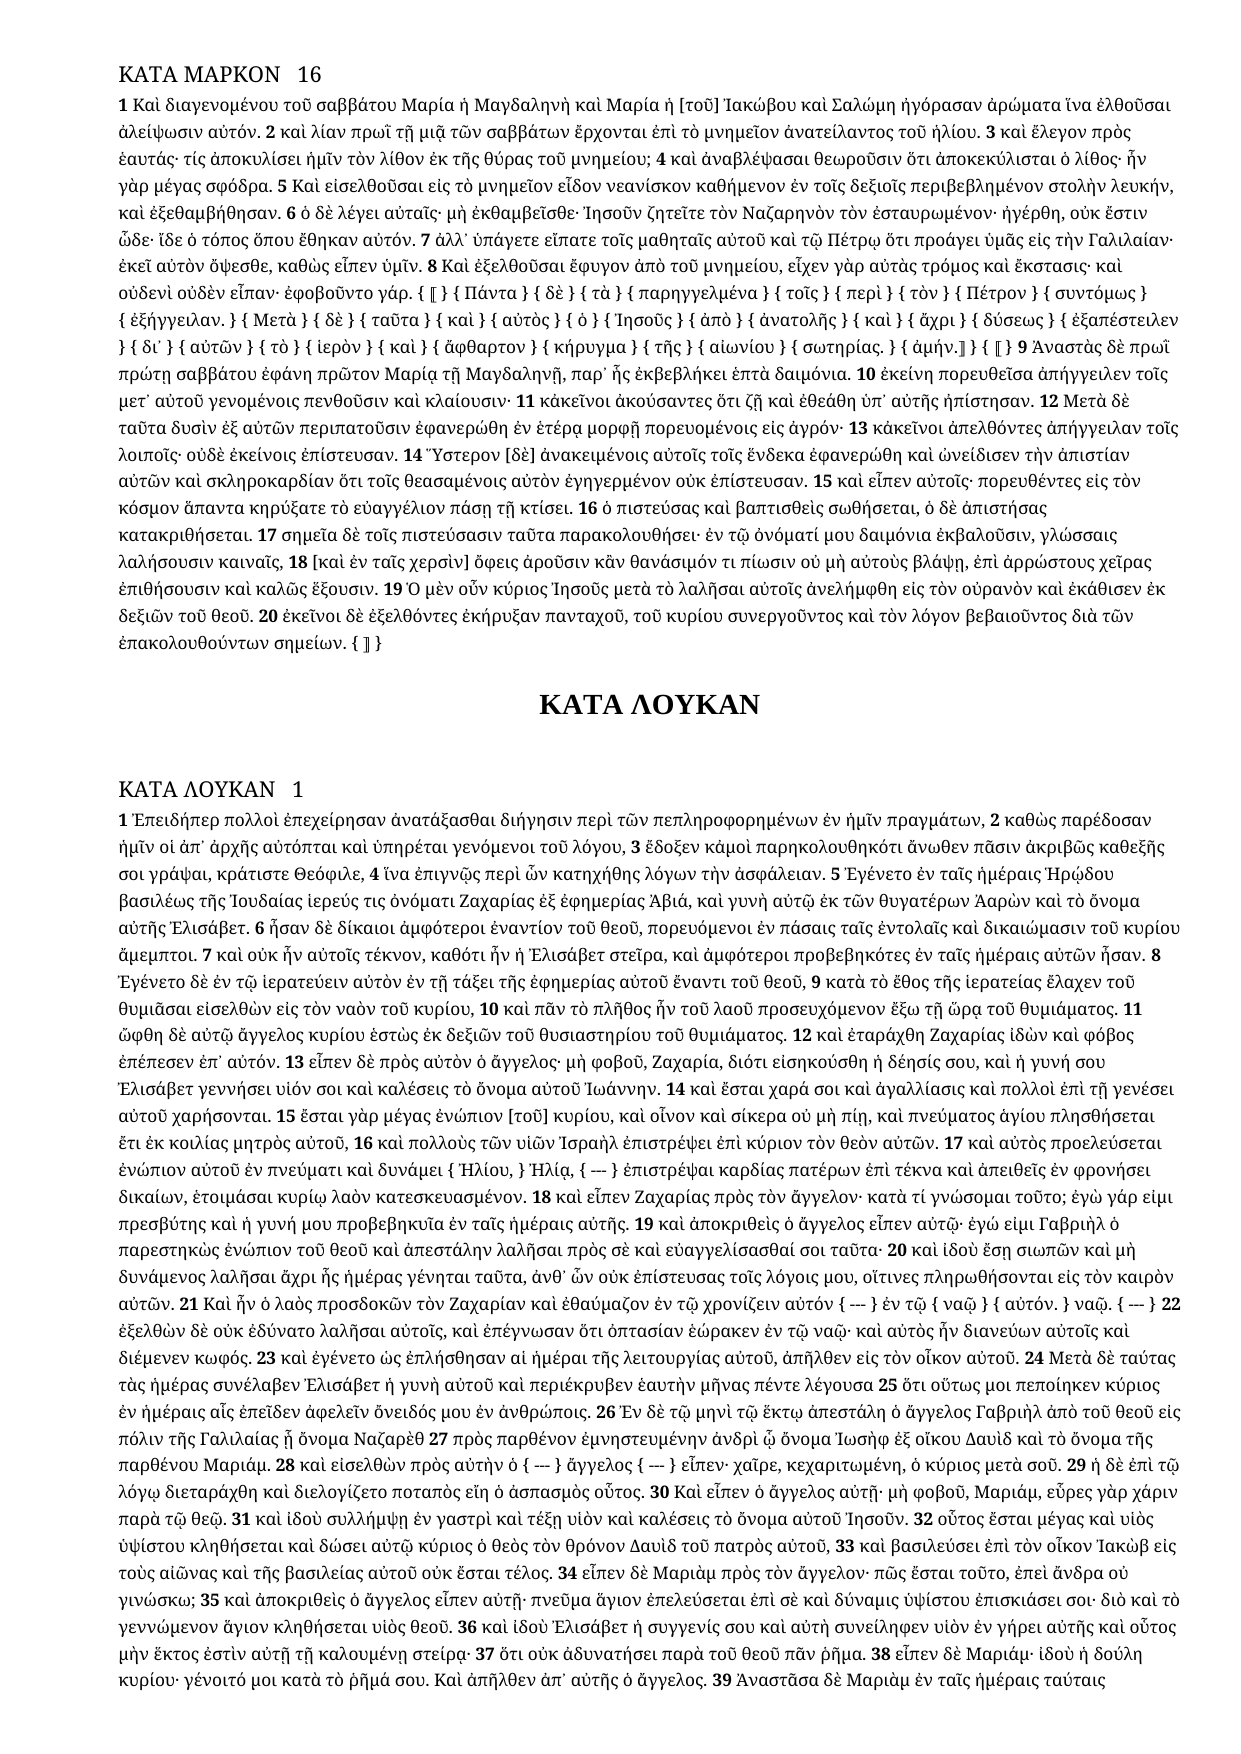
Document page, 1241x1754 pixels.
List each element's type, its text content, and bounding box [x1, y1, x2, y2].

text 1 Καὶ διαγενομένου τοῦ σαββάτου Μαρία ἡ Μαγδαληνὴ καὶ Μαρία ἡ [τοῦ] Ἰακώβου καὶ Σαλώμη ἠγόρασαν ἀρώματα ἵνα ἐλθοῦσαι ἀλείψωσιν αὐτόν. 2 καὶ λίαν πρωῒ τῇ μιᾷ τῶν σαββάτων ἔρχονται ἐπὶ τὸ μνημεῖον ἀνατείλαντος τοῦ ἡλίου. 3 καὶ ἔλεγον πρὸς ἑαυτάς· τίς ἀποκυλίσει ἡμῖν τὸν λίθον ἐκ τῆς θύρας τοῦ μνημείου; 4 καὶ ἀναβλέψασαι θεωροῦσιν ὅτι ἀποκεκύλισται ὁ λίθος· ἦν γὰρ μέγας σφόδρα. 5 Καὶ εἰσελθοῦσαι εἰς τὸ μνημεῖον εἶδον νεανίσκον καθήμενον ἐν τοῖς δεξιοῖς περιβεβλημένον στολὴν λευκήν, καὶ ἐξεθαμβήθησαν. 6 ὁ δὲ λέγει αὐταῖς· μὴ ἐκθαμβεῖσθε· Ἰησοῦν ζητεῖτε τὸν Ναζαρηνὸν τὸν ἐσταυρωμένον· ἠγέρθη, οὐκ ἔστιν ὧδε· ἴδε ὁ τόπος ὅπου ἔθηκαν αὐτόν. 7 ἀλλ᾽ ὑπάγετε εἴπατε τοῖς μαθηταῖς αὐτοῦ καὶ τῷ Πέτρῳ ὅτι προάγει ὑμᾶς εἰς τὴν Γαλιλαίαν· ἐκεῖ αὐτὸν ὄψεσθε, καθὼς εἶπεν ὑμῖν. 8 Καὶ ἐξελθοῦσαι ἔφυγον ἀπὸ τοῦ μνημείου, εἶχεν γὰρ αὐτὰς τρόμος καὶ ἔκστασις· καὶ οὐδενὶ οὐδὲν εἶπαν· ἐφοβοῦντο γάρ. { ⟦ } { Πάντα } { δὲ } { τὰ } { παρηγγελμένα } { τοῖς } { περὶ } { τὸν } { Πέτρον } { συντόμως } { ἐξήγγειλαν. } { Μετὰ } { δὲ } { ταῦτα } { καὶ } { αὐτὸς } { ὁ } { Ἰησοῦς } { ἀπὸ } { ἀνατολῆς } { καὶ } { ἄχρι } { δύσεως } { ἐξαπέστειλεν } { δι᾽ } { αὐτῶν } { τὸ } { ἱερὸν } { καὶ } { ἄφθαρτον } { κήρυγμα } { τῆς } { αἰωνίου } { σωτηρίας. } { ἀμήν.⟧ } { ⟦ } 9 Ἀναστὰς δὲ πρωῒ πρώτῃ σαββάτου ἐφάνη πρῶτον Μαρίᾳ τῇ Μαγδαληνῇ, παρ᾽ ἧς ἐκβεβλήκει ἑπτὰ δαιμόνια. 10 ἐκείνη πορευθεῖσα ἀπήγγειλεν τοῖς μετ᾽ αὐτοῦ γενομένοις πενθοῦσιν καὶ κλαίουσιν· 11 κἀκεῖνοι ἀκούσαντες ὅτι ζῇ καὶ ἐθεάθη ὑπ᾽ αὐτῆς ἠπίστησαν. 12 Μετὰ δὲ ταῦτα δυσὶν ἐξ αὐτῶν περιπατοῦσιν ἐφανερώθη ἐν ἑτέρᾳ μορφῇ πορευομένοις εἰς ἀγρόν· 13 κἀκεῖνοι ἀπελθόντες ἀπήγγειλαν τοῖς λοιποῖς· οὐδὲ ἐκείνοις ἐπίστευσαν. 14 Ὕστερον [δὲ] ἀνακειμένοις αὐτοῖς τοῖς ἕνδεκα ἐφανερώθη καὶ ὠνείδισεν τὴν ἀπιστίαν αὐτῶν καὶ σκληροκαρδίαν ὅτι τοῖς θεασαμένοις αὐτὸν ἐγηγερμένον οὐκ ἐπίστευσαν. 15 καὶ εἶπεν αὐτοῖς· πορευθέντες εἰς τὸν κόσμον ἅπαντα κηρύξατε τὸ εὐαγγέλιον πάσῃ τῇ κτίσει. 16 ὁ πιστεύσας καὶ βαπτισθεὶς σωθήσεται, ὁ δὲ ἀπιστήσας κατακριθήσεται. 17 σημεῖα δὲ τοῖς πιστεύσασιν ταῦτα παρακολουθήσει· ἐν τῷ ὀνόματί μου δαιμόνια ἐκβαλοῦσιν, γλώσσαις λαλήσουσιν καιναῖς, 18 [καὶ ἐν ταῖς χερσὶν] ὄφεις ἀροῦσιν κἂν θανάσιμόν τι πίωσιν οὐ μὴ αὐτοὺς βλάψῃ, ἐπὶ ἀρρώστους χεῖρας ἐπιθήσουσιν καὶ καλῶς ἕξουσιν. 19 Ὁ μὲν οὖν κύριος Ἰησοῦς μετὰ τὸ λαλῆσαι αὐτοῖς ἀνελήμφθη εἰς τὸν οὐρανὸν καὶ ἐκάθισεν ἐκ δεξιῶν τοῦ θεοῦ. 20 ἐκεῖνοι δὲ ἐξελθόντες ἐκήρυξαν πανταχοῦ, τοῦ κυρίου συνεργοῦντος καὶ τὸν λόγον βεβαιοῦντος διὰ τῶν ἐπακολουθούντων σημείων. { ⟧ } [118, 93, 1181, 654]
subtitle ΚΑΤΑ ΛΟΥΚΑΝ [118, 687, 1181, 720]
text ΚΑΤΑ ΛΟΥΚΑΝ 1 [118, 774, 1181, 804]
text 1 Ἐπειδήπερ πολλοὶ ἐπεχείρησαν ἀνατάξασθαι διήγησιν περὶ τῶν πεπληροφορημένων ἐν ἡμῖν πραγμάτων, 2 καθὼς παρέδοσαν ἡμῖν οἱ ἀπ᾽ ἀρχῆς αὐτόπται καὶ ὑπηρέται γενόμενοι τοῦ λόγου, 3 ἔδοξεν κἀμοὶ παρηκολουθηκότι ἄνωθεν πᾶσιν ἀκριβῶς καθεξῆς σοι γράψαι, κράτιστε Θεόφιλε, 4 ἵνα ἐπιγνῷς περὶ ὧν κατηχήθης λόγων τὴν ἀσφάλειαν. 5 Ἐγένετο ἐν ταῖς ἡμέραις Ἡρῴδου βασιλέως τῆς Ἰουδαίας ἱερεύς τις ὀνόματι Ζαχαρίας ἐξ ἐφημερίας Ἀβιά, καὶ γυνὴ αὐτῷ ἐκ τῶν θυγατέρων Ἀαρὼν καὶ τὸ ὄνομα αὐτῆς Ἐλισάβετ. 6 ἦσαν δὲ δίκαιοι ἀμφότεροι ἐναντίον τοῦ θεοῦ, πορευόμενοι ἐν πάσαις ταῖς ἐντολαῖς καὶ δικαιώμασιν τοῦ κυρίου ἄμεμπτοι. 7 καὶ οὐκ ἦν αὐτοῖς τέκνον, καθότι ἦν ἡ Ἐλισάβετ στεῖρα, καὶ ἀμφότεροι προβεβηκότες ἐν ταῖς ἡμέραις αὐτῶν ἦσαν. 8 Ἐγένετο δὲ ἐν τῷ ἱερατεύειν αὐτὸν ἐν τῇ τάξει τῆς ἐφημερίας αὐτοῦ ἔναντι τοῦ θεοῦ, 9 κατὰ τὸ ἔθος τῆς ἱερατείας ἔλαχεν τοῦ θυμιᾶσαι εἰσελθὼν εἰς τὸν ναὸν τοῦ κυρίου, 10 καὶ πᾶν τὸ πλῆθος ἦν τοῦ λαοῦ προσευχόμενον ἔξω τῇ ὥρᾳ τοῦ θυμιάματος. 11 ὤφθη δὲ αὐτῷ ἄγγελος κυρίου ἑστὼς ἐκ δεξιῶν τοῦ θυσιαστηρίου τοῦ θυμιάματος. 12 καὶ ἐταράχθη Ζαχαρίας ἰδὼν καὶ φόβος ἐπέπεσεν ἐπ᾽ αὐτόν. 13 εἶπεν δὲ πρὸς αὐτὸν ὁ ἄγγελος· μὴ φοβοῦ, Ζαχαρία, διότι εἰσηκούσθη ἡ δέησίς σου, καὶ ἡ γυνή σου Ἐλισάβετ γεννήσει υἱόν σοι καὶ καλέσεις τὸ ὄνομα αὐτοῦ Ἰωάννην. 14 καὶ ἔσται χαρά σοι καὶ ἀγαλλίασις καὶ πολλοὶ ἐπὶ τῇ γενέσει αὐτοῦ χαρήσονται. 15 ἔσται γὰρ μέγας ἐνώπιον [τοῦ] κυρίου, καὶ οἶνον καὶ σίκερα οὐ μὴ πίῃ, καὶ πνεύματος ἁγίου πλησθήσεται ἔτι ἐκ κοιλίας μητρὸς αὐτοῦ, 16 καὶ πολλοὺς τῶν υἱῶν Ἰσραὴλ ἐπιστρέψει ἐπὶ κύριον τὸν θεὸν αὐτῶν. 17 καὶ αὐτὸς προελεύσεται ἐνώπιον αὐτοῦ ἐν πνεύματι καὶ δυνάμει { Ἠλίου, } Ἠλίᾳ, { --- } ἐπιστρέψαι καρδίας πατέρων ἐπὶ τέκνα καὶ ἀπειθεῖς ἐν φρονήσει δικαίων, ἑτοιμάσαι κυρίῳ λαὸν κατεσκευασμένον. 18 καὶ εἶπεν Ζαχαρίας πρὸς τὸν ἄγγελον· κατὰ τί γνώσομαι τοῦτο; ἐγὼ γάρ εἰμι πρεσβύτης καὶ ἡ γυνή μου προβεβηκυῖα ἐν ταῖς ἡμέραις αὐτῆς. 19 καὶ ἀποκριθεὶς ὁ ἄγγελος εἶπεν αὐτῷ· ἐγώ εἰμι Γαβριὴλ ὁ παρεστηκὼς ἐνώπιον τοῦ θεοῦ καὶ ἀπεστάλην λαλῆσαι πρὸς σὲ καὶ εὐαγγελίσασθαί σοι ταῦτα· 20 καὶ ἰδοὺ ἔσῃ σιωπῶν καὶ μὴ δυνάμενος λαλῆσαι ἄχρι ἧς ἡμέρας γένηται ταῦτα, ἀνθ᾽ ὧν οὐκ ἐπίστευσας τοῖς λόγοις μου, οἵτινες πληρωθήσονται εἰς τὸν καιρὸν αὐτῶν. 21 Καὶ ἦν ὁ λαὸς προσδοκῶν τὸν Ζαχαρίαν καὶ ἐθαύμαζον ἐν τῷ χρονίζειν αὐτόν { --- } ἐν τῷ { ναῷ } { αὐτόν. } ναῷ. { --- } 22 ἐξελθὼν δὲ οὐκ ἐδύνατο λαλῆσαι αὐτοῖς, καὶ ἐπέγνωσαν ὅτι ὀπτασίαν ἑώρακεν ἐν τῷ ναῷ· καὶ αὐτὸς ἦν διανεύων αὐτοῖς καὶ διέμενεν κωφός. 23 καὶ ἐγένετο ὡς ἐπλήσθησαν αἱ ἡμέραι τῆς λειτουργίας αὐτοῦ, ἀπῆλθεν εἰς τὸν οἶκον αὐτοῦ. 24 Μετὰ δὲ ταύτας τὰς ἡμέρας συνέλαβεν Ἐλισάβετ ἡ γυνὴ αὐτοῦ καὶ περιέκρυβεν ἑαυτὴν μῆνας πέντε λέγουσα 25 ὅτι οὕτως μοι πεποίηκεν κύριος ἐν ἡμέραις αἷς ἐπεῖδεν ἀφελεῖν ὄνειδός μου ἐν ἀνθρώποις. 26 Ἐν δὲ τῷ μηνὶ τῷ ἕκτῳ ἀπεστάλη ὁ ἄγγελος Γαβριὴλ ἀπὸ τοῦ θεοῦ εἰς πόλιν τῆς Γαλιλαίας ᾗ ὄνομα Ναζαρὲθ 27 πρὸς παρθένον ἐμνηστευμένην ἀνδρὶ ᾧ ὄνομα Ἰωσὴφ ἐξ οἴκου Δαυὶδ καὶ τὸ ὄνομα τῆς παρθένου Μαριάμ. 28 καὶ εἰσελθὼν πρὸς αὐτὴν ὁ { --- } ἄγγελος { --- } εἶπεν· χαῖρε, κεχαριτωμένη, ὁ κύριος μετὰ σοῦ. 29 ἡ δὲ ἐπὶ τῷ λόγῳ διεταράχθη καὶ διελογίζετο ποταπὸς εἴη ὁ ἀσπασμὸς οὗτος. 30 Καὶ εἶπεν ὁ ἄγγελος αὐτῇ· μὴ φοβοῦ, Μαριάμ, εὗρες γὰρ χάριν παρὰ τῷ θεῷ. 31 καὶ ἰδοὺ συλλήμψῃ ἐν γαστρὶ καὶ τέξῃ υἱὸν καὶ καλέσεις τὸ ὄνομα αὐτοῦ Ἰησοῦν. 32 οὗτος ἔσται μέγας καὶ υἱὸς ὑψίστου κληθήσεται καὶ δώσει αὐτῷ κύριος ὁ θεὸς τὸν θρόνον Δαυὶδ τοῦ πατρὸς αὐτοῦ, 33 καὶ βασιλεύσει ἐπὶ τὸν οἶκον Ἰακὼβ εἰς τοὺς αἰῶνας καὶ τῆς βασιλείας αὐτοῦ οὐκ ἔσται τέλος. 34 εἶπεν δὲ Μαριὰμ πρὸς τὸν ἄγγελον· πῶς ἔσται τοῦτο, ἐπεὶ ἄνδρα οὐ γινώσκω; 35 καὶ ἀποκριθεὶς ὁ ἄγγελος εἶπεν αὐτῇ· πνεῦμα ἅγιον ἐπελεύσεται ἐπὶ σὲ καὶ δύναμις ὑψίστου ἐπισκιάσει σοι· διὸ καὶ τὸ γεννώμενον ἅγιον κληθήσεται υἱὸς θεοῦ. 36 καὶ ἰδοὺ Ἐλισάβετ ἡ συγγενίς σου καὶ αὐτὴ συνείληφεν υἱὸν ἐν γήρει αὐτῆς καὶ οὗτος μὴν ἕκτος ἐστὶν αὐτῇ τῇ καλουμένῃ στείρᾳ· 37 ὅτι οὐκ ἀδυνατήσει παρὰ τοῦ θεοῦ πᾶν ῥῆμα. 38 εἶπεν δὲ Μαριάμ· ἰδοὺ ἡ δούλη κυρίου· γένοιτό μοι κατὰ τὸ ῥῆμά σου. Καὶ ἀπῆλθεν ἀπ᾽ αὐτῆς ὁ ἄγγελος. 39 Ἀναστᾶσα δὲ Μαριὰμ ἐν ταῖς ἡμέραις ταύταις [118, 808, 1181, 1692]
text ΚΑΤΑ ΜΑΡΚΟΝ 16 [118, 59, 1181, 89]
